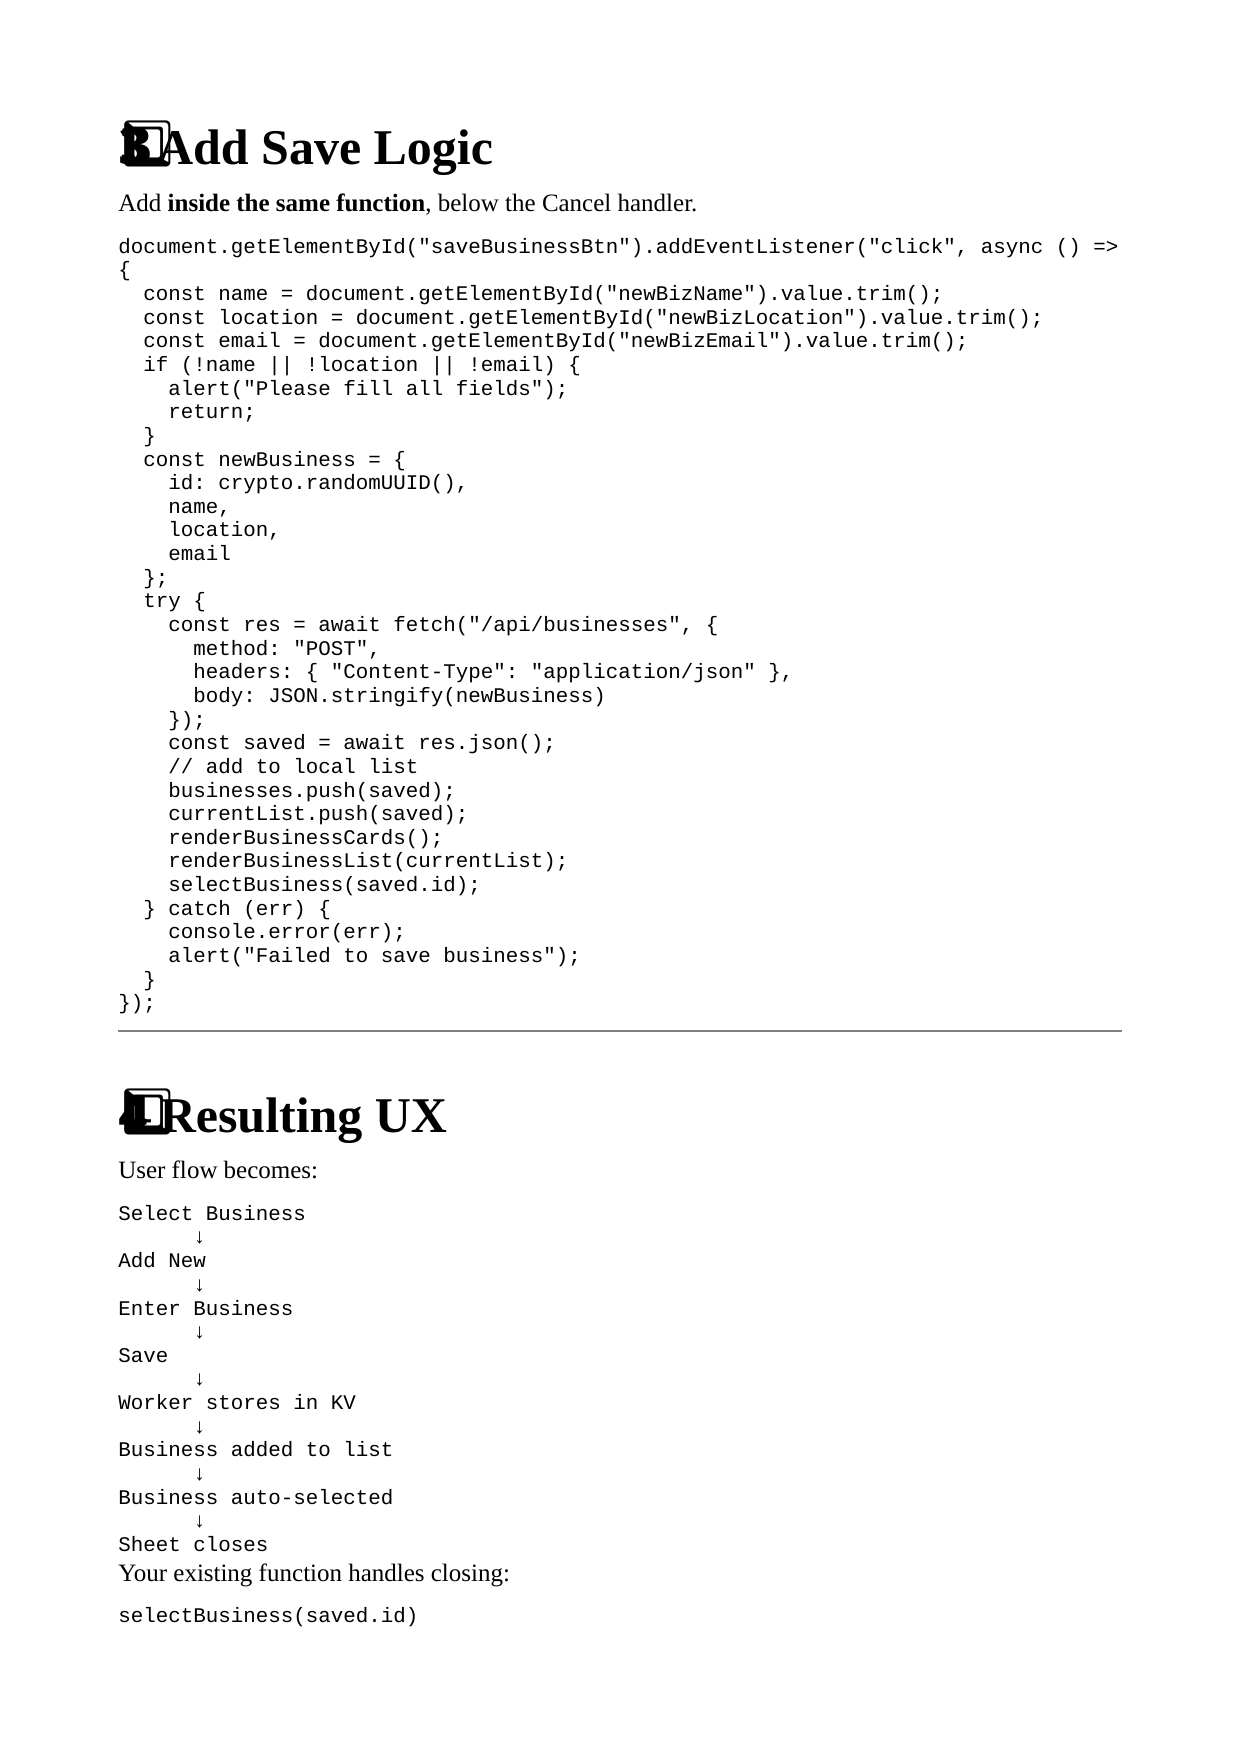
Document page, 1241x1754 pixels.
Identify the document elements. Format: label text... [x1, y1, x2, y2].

text } [118, 969, 1122, 992]
text }; [118, 567, 1122, 590]
text headers: { "Content-Type": "application/json" }, [118, 661, 1122, 685]
text body: JSON.stringify(newBusiness) [118, 685, 1122, 709]
text console.error(err); [118, 921, 1122, 945]
text document.getElementById("saveBusinessBtn").addEventListener("click", async () => { [118, 236, 1122, 283]
text return; [118, 401, 1122, 425]
text Worker stores in KV [118, 1392, 1122, 1416]
text const location = document.getElementById("newBizLocation").value.trim(); [118, 307, 1122, 330]
text Sheet closes [118, 1534, 1122, 1558]
text id: crypto.randomUUID(), [118, 472, 1122, 496]
text ↓ [118, 1416, 1122, 1439]
text // add to local list [118, 756, 1122, 779]
text Add New [118, 1250, 1122, 1274]
text }); [118, 992, 1122, 1016]
text const saved = await res.json(); [118, 732, 1122, 756]
text Save [118, 1345, 1122, 1368]
text currentList.push(saved); [118, 803, 1122, 827]
text location, [118, 519, 1122, 543]
subtitle 4️⃣ Resulting UX [118, 1085, 1122, 1143]
text selectBusiness(saved.id) [118, 1605, 1122, 1629]
text Business added to list [118, 1439, 1122, 1463]
text method: "POST", [118, 638, 1122, 661]
text businesses.push(saved); [118, 779, 1122, 803]
text }); [118, 709, 1122, 732]
text Select Business [118, 1203, 1122, 1227]
text } [118, 425, 1122, 448]
text ↓ [118, 1463, 1122, 1487]
text try { [118, 590, 1122, 614]
text Enter Business [118, 1297, 1122, 1321]
text name, [118, 496, 1122, 519]
text Business auto-selected [118, 1487, 1122, 1510]
text alert("Please fill all fields"); [118, 378, 1122, 401]
text ↓ [118, 1510, 1122, 1534]
text ↓ [118, 1274, 1122, 1297]
text const res = await fetch("/api/businesses", { [118, 614, 1122, 638]
text if (!name || !location || !email) { [118, 354, 1122, 378]
text renderBusinessList(currentList); [118, 851, 1122, 874]
subtitle 3️⃣ Add Save Logic [118, 118, 1122, 176]
text ↓ [118, 1227, 1122, 1250]
text renderBusinessCards(); [118, 827, 1122, 851]
text User flow becomes: [118, 1155, 1122, 1184]
text const name = document.getElementById("newBizName").value.trim(); [118, 283, 1122, 307]
text Add inside the same function, below the Cancel handler. [118, 188, 1122, 217]
text } catch (err) { [118, 898, 1122, 921]
text Your existing function handles closing: [118, 1558, 1122, 1586]
text email [118, 543, 1122, 567]
text alert("Failed to save business"); [118, 945, 1122, 969]
text ↓ [118, 1368, 1122, 1392]
text selectBusiness(saved.id); [118, 874, 1122, 898]
text ↓ [118, 1321, 1122, 1345]
text const email = document.getElementById("newBizEmail").value.trim(); [118, 330, 1122, 354]
text const newBusiness = { [118, 448, 1122, 472]
